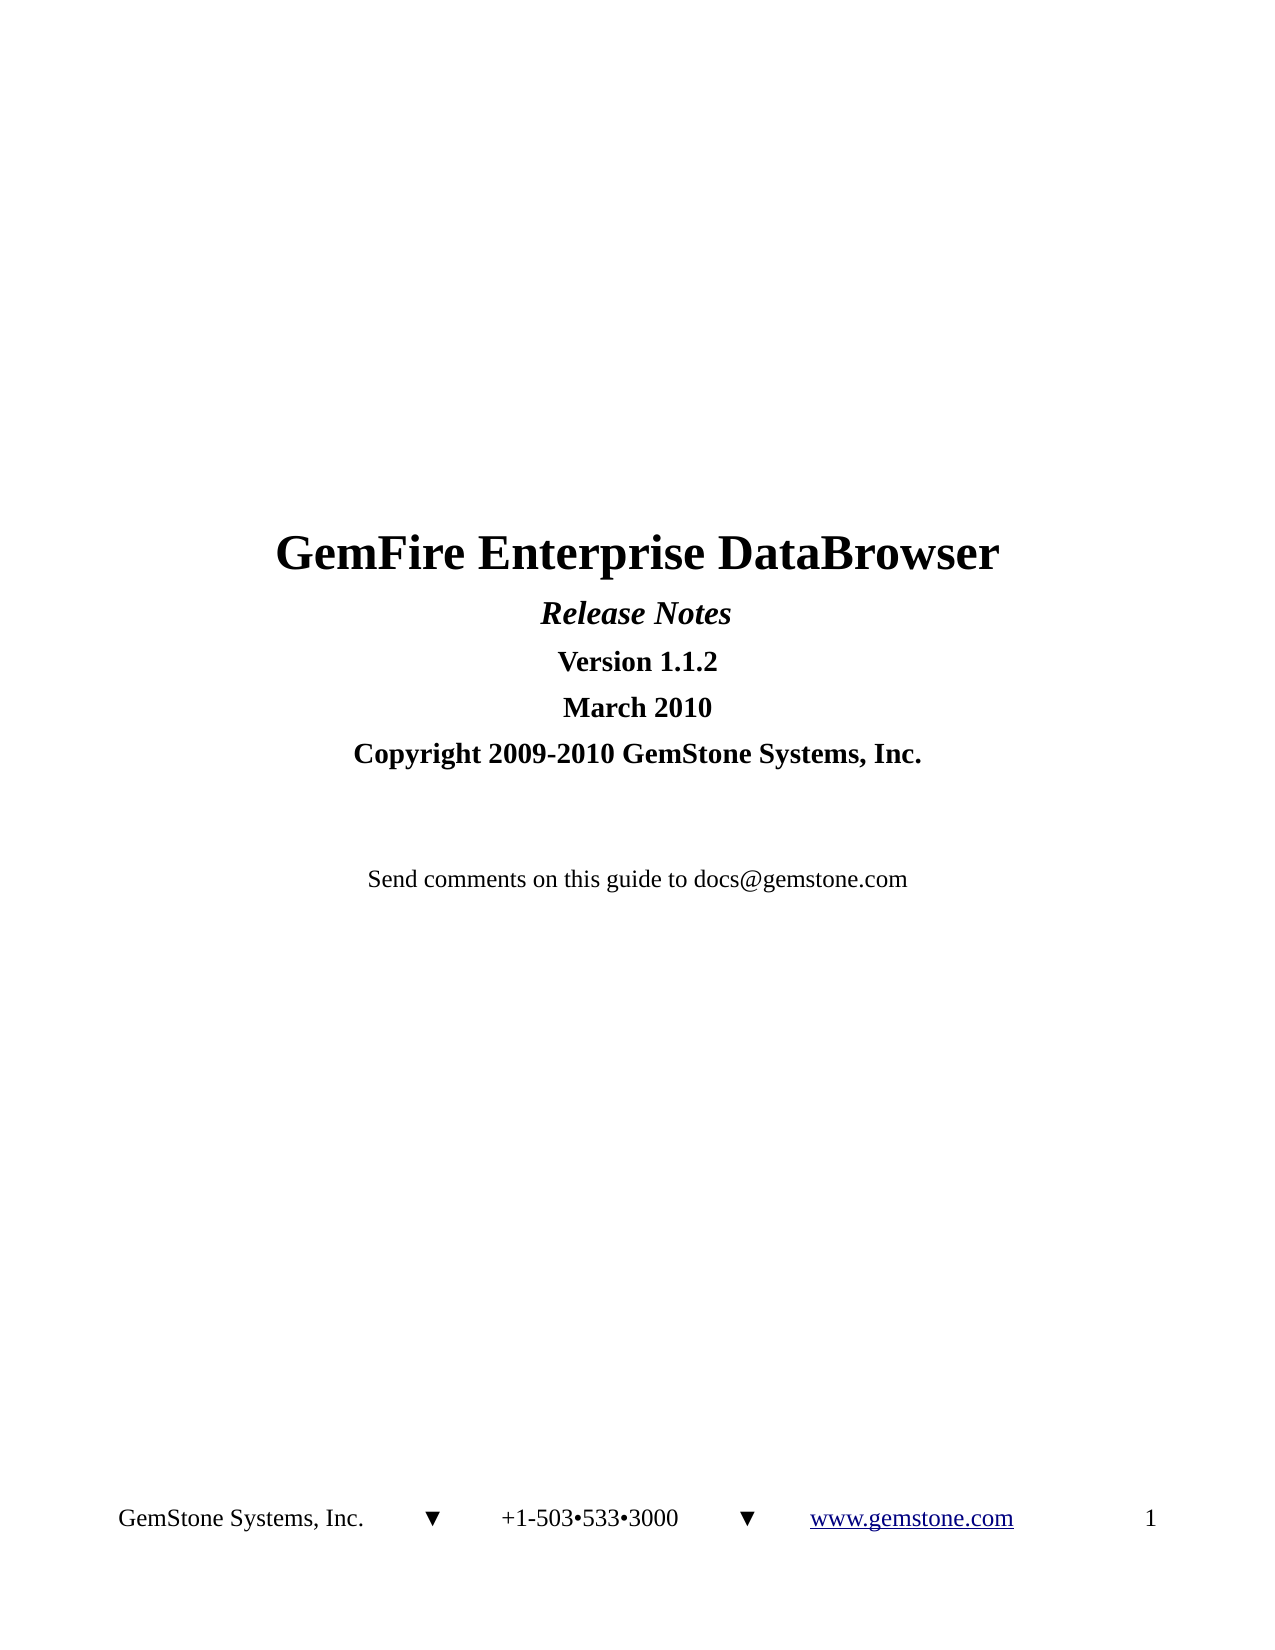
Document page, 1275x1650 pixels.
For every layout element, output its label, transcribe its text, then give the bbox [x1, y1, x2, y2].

text Send comments on this guide to docs@gemstone.com [118, 864, 1157, 893]
text Copyright 2009-2010 GemStone Systems, Inc. [118, 736, 1157, 769]
text Version 1.1.2 [118, 644, 1157, 677]
text Release Notes [118, 593, 1157, 631]
text March 2010 [118, 690, 1157, 723]
subtitle GemFire Enterprise DataBrowser [118, 523, 1157, 581]
